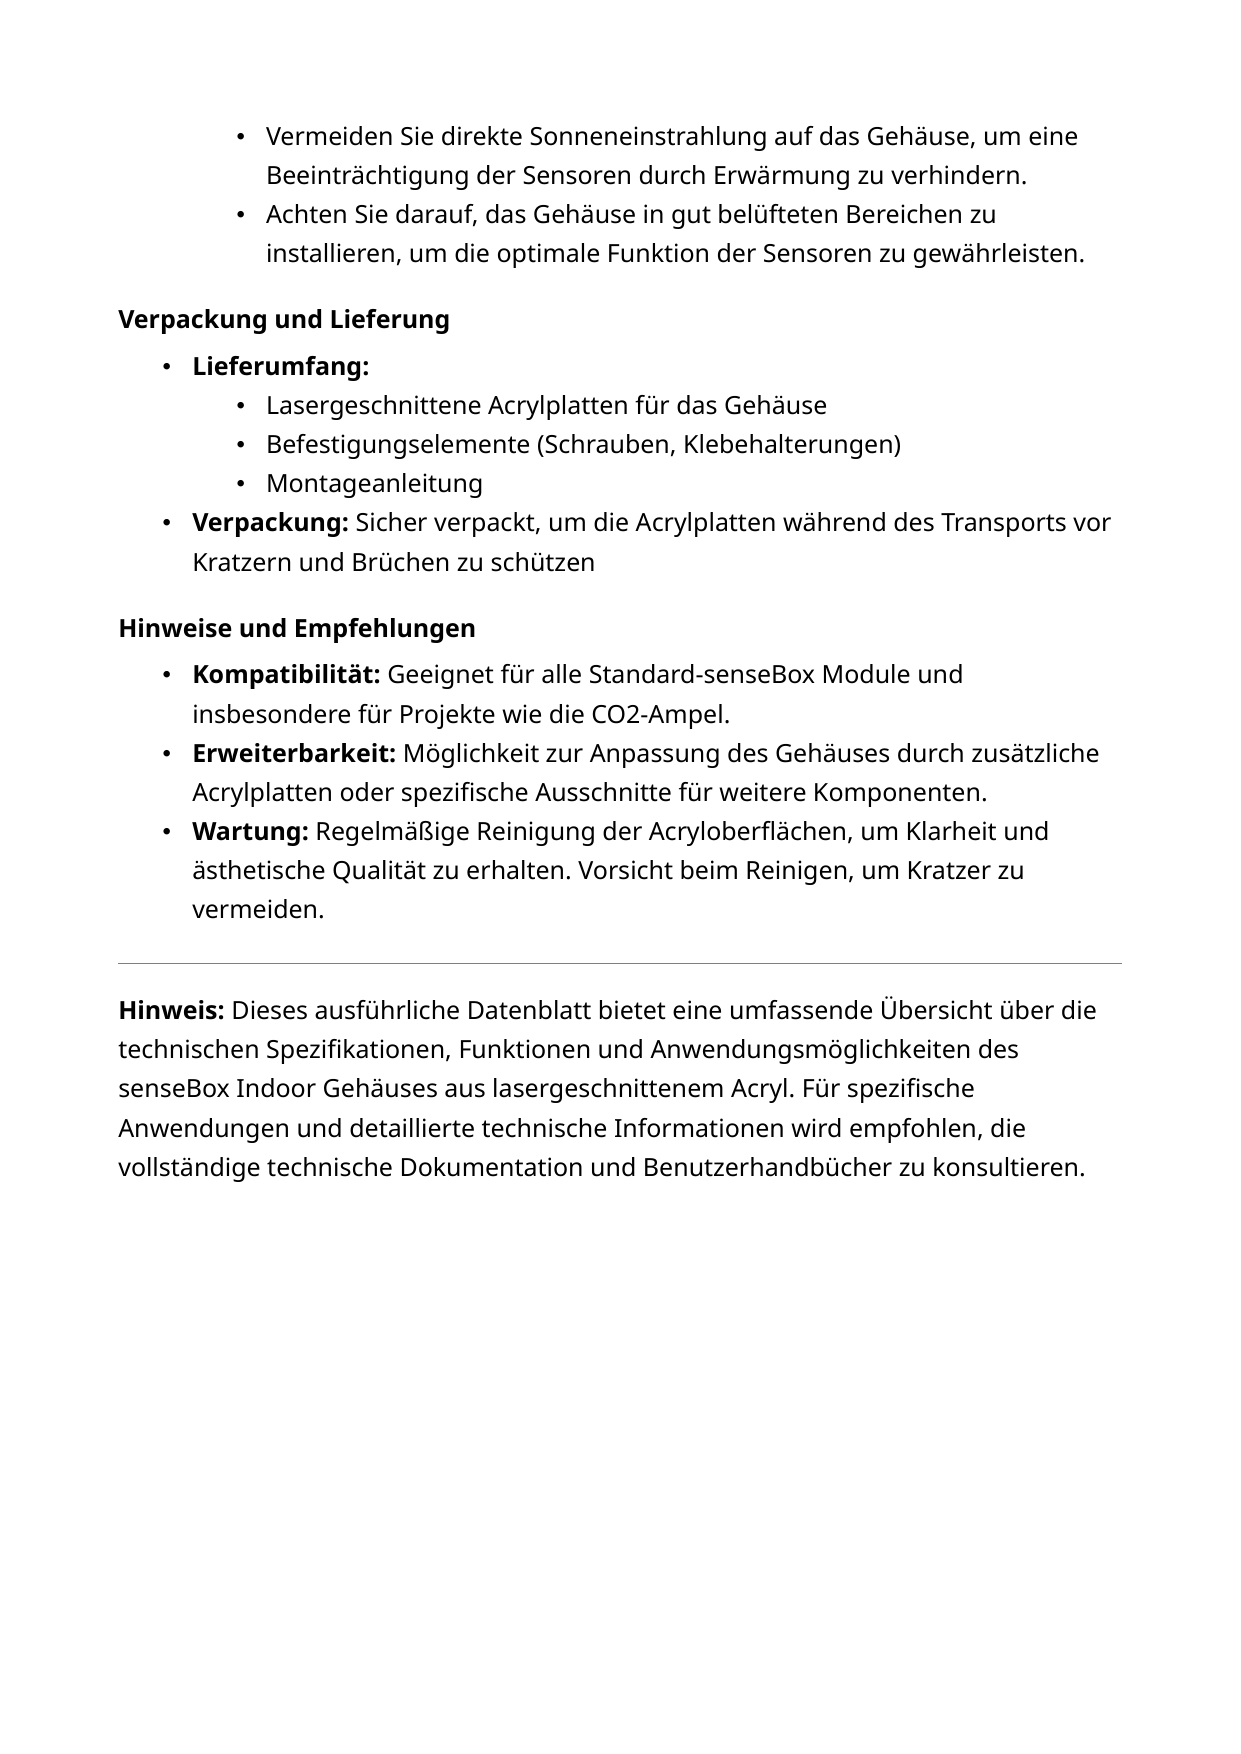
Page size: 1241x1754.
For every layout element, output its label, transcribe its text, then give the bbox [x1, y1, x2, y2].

list Vermeiden Sie direkte Sonneneinstrahlung auf das Gehäuse, um eine Beeinträchtigung der Sensoren durch Erwärmung zu verhindern. [236, 118, 1122, 191]
list Lieferumfang: [162, 348, 1122, 382]
list Erweiterbarkeit: Möglichkeit zur Anpassung des Gehäuses durch zusätzliche Acrylplatten oder spezifische Ausschnitte für weitere Komponenten. [162, 735, 1122, 809]
list Lasergeschnittene Acrylplatten für das Gehäuse [236, 388, 1122, 422]
list Verpackung: Sicher verpackt, um die Acrylplatten während des Transports vor Kratzern und Brüchen zu schützen [162, 505, 1122, 578]
text Hinweis: Dieses ausführliche Datenblatt bietet eine umfassende Übersicht über die technischen Spezifikationen, Funktionen und Anwendungsmöglichkeiten des senseBox Indoor Gehäuses aus lasergeschnittenem Acryl. Für spezifische Anwendungen und detaillierte technische Informationen wird empfohlen, die vollständige technische Dokumentation und Benutzerhandbücher zu konsultieren. [118, 993, 1122, 1183]
subtitle Verpackung und Lieferung [118, 302, 1122, 336]
list Achten Sie darauf, das Gehäuse in gut belüfteten Bereichen zu installieren, um die optimale Funktion der Sensoren zu gewährleisten. [236, 196, 1122, 270]
list Wartung: Regelmäßige Reinigung der Acryloberflächen, um Klarheit und ästhetische Qualität zu erhalten. Vorsicht beim Reinigen, um Kratzer zu vermeiden. [162, 814, 1122, 926]
list Befestigungselemente (Schrauben, Klebehalterungen) [236, 427, 1122, 461]
subtitle Hinweise und Empfehlungen [118, 611, 1122, 644]
list Kompatibilität: Geeignet für alle Standard-senseBox Module und insbesondere für Projekte wie die CO2-Ampel. [162, 657, 1122, 730]
list Montageanleitung [236, 466, 1122, 500]
